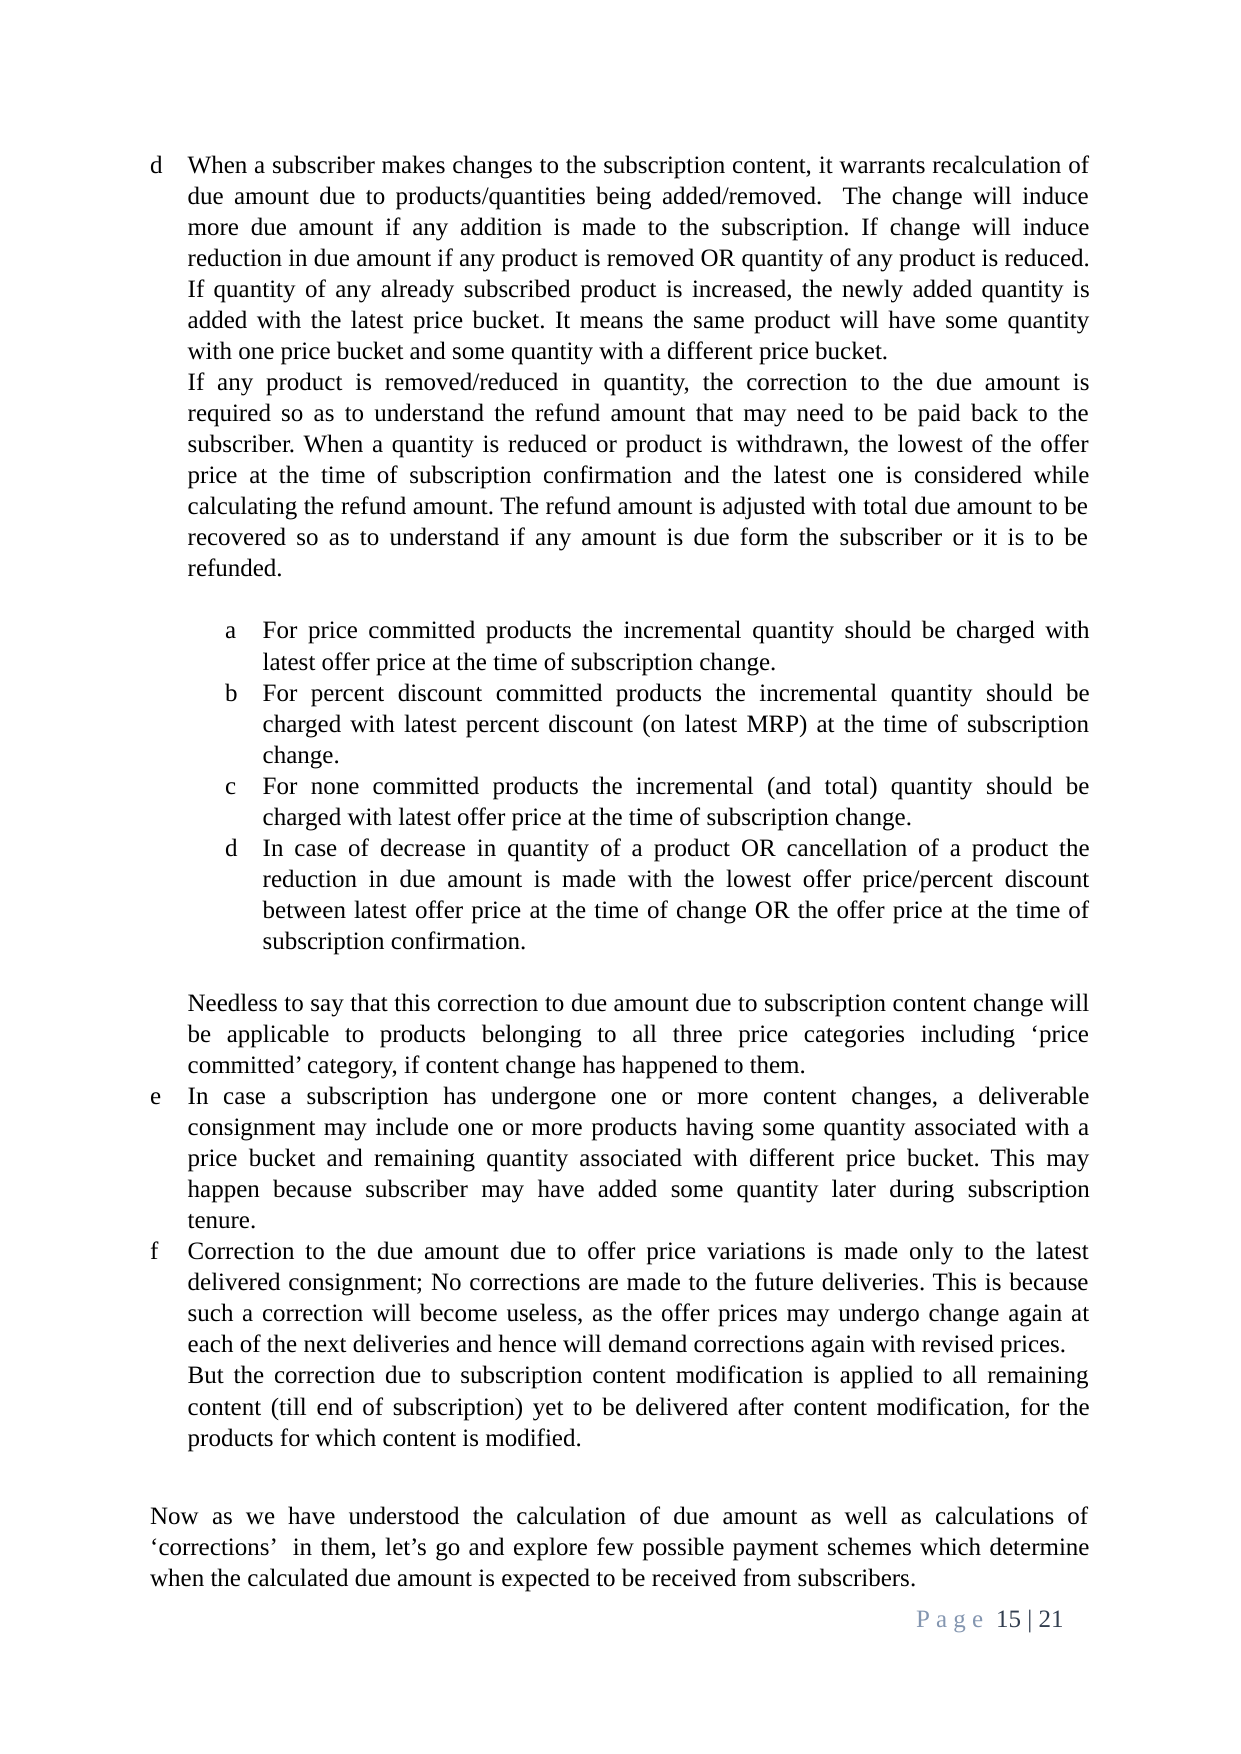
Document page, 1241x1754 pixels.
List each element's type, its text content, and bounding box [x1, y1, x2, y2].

list For percent discount committed products the incremental quantity should be charged with latest percent discount (on latest MRP) at the time of subscription change. [225, 678, 1090, 768]
list In case a subscription has undergone one or more content changes, a deliverable consignment may include one or more products having some quantity associated with a price bucket and remaining quantity associated with different price bucket. This may happen because subscriber may have added some quantity later during subscription tenure. [150, 1081, 1090, 1234]
list In case of decrease in quantity of a product OR cancellation of a product the reduction in due amount is made with the lowest offer price/percent discount between latest offer price at the time of change OR the offer price at the time of subscription confirmation. [225, 833, 1090, 955]
text Now as we have understood the calculation of due amount as well as calculations of ‘corrections’ in them, let’s go and explore few possible payment schemes which determine when the calculated due amount is expected to be received from subscribers. [150, 1501, 1090, 1592]
list When a subscriber makes changes to the subscription content, it warrants recalculation of due amount due to products/quantities being added/removed. The change will induce more due amount if any addition is made to the subscription. If change will induce reduction in due amount if any product is removed OR quantity of any product is reduced. [150, 150, 1090, 272]
list But the correction due to subscription content modification is applied to all remaining content (till end of subscription) yet to be delivered after content modification, for the products for which content is modified. [187, 1361, 1090, 1451]
list For none committed products the incremental (and total) quantity should be charged with latest offer price at the time of subscription change. [225, 771, 1090, 831]
list Correction to the due amount due to offer price variations is made only to the latest delivered consignment; No corrections are made to the future deliveries. This is because such a correction will become useless, as the offer prices may undergo change again at each of the next deliveries and hence will demand corrections again with revised prices. [150, 1236, 1090, 1358]
list Needless to say that this correction to due amount due to subscription content change will be applicable to products belonging to all three price categories including ‘price committed’ category, if content change has happened to them. [187, 988, 1090, 1079]
list For price committed products the incremental quantity should be charged with latest offer price at the time of subscription change. [225, 616, 1090, 675]
list If any product is removed/reduced in quantity, the correction to the due amount is required so as to understand the refund amount that may need to be paid back to the subscriber. When a quantity is reduced or product is withdrawn, the lowest of the offer price at the time of subscription confirmation and the latest one is considered while calculating the refund amount. The refund amount is adjusted with total due amount to be recovered so as to understand if any amount is due form the subscriber or it is to be refunded. [187, 367, 1090, 582]
list If quantity of any already subscribed product is increased, the newly added quantity is added with the latest price bucket. It means the same product will have some quantity with one price bucket and some quantity with a different price bucket. [187, 274, 1090, 365]
